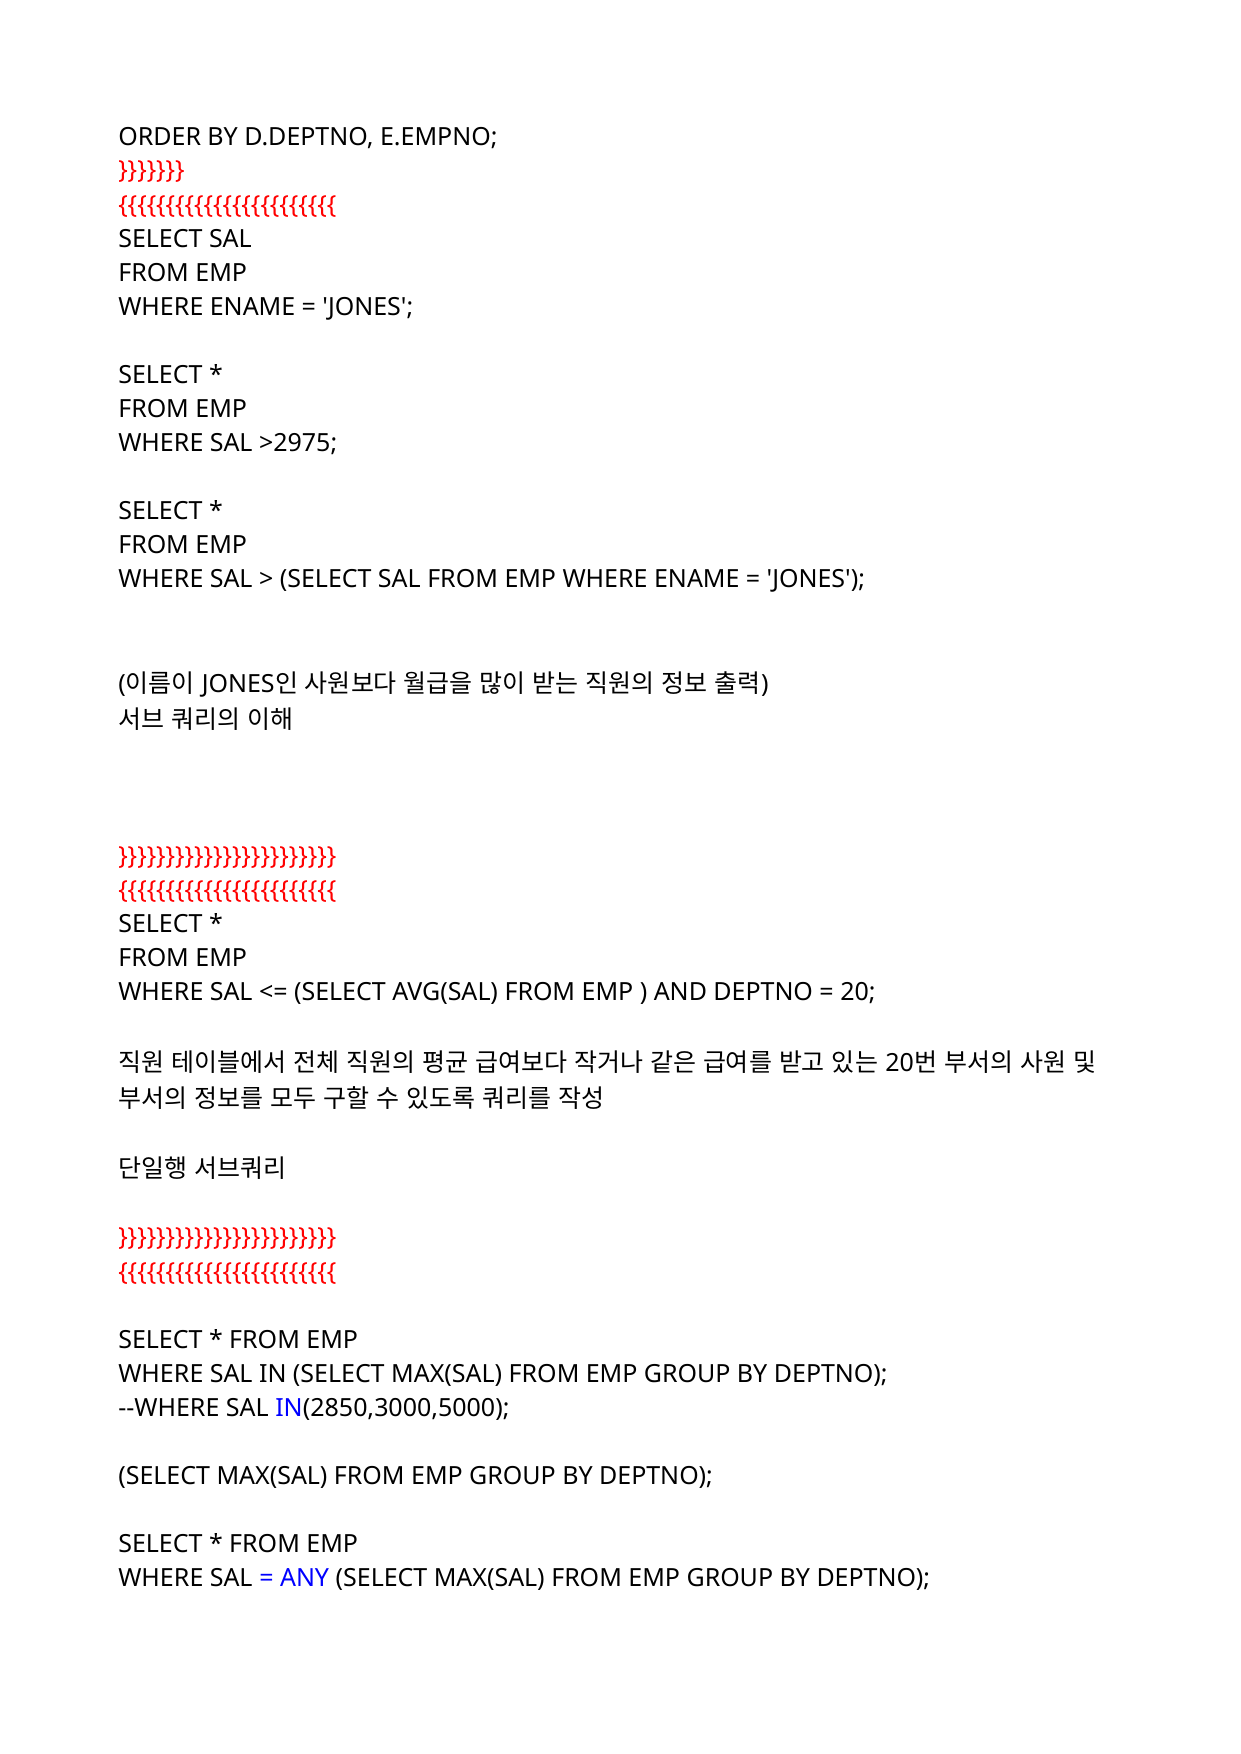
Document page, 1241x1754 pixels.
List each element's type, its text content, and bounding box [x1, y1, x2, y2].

text SELECT SAL [118, 220, 1122, 254]
text SELECT * [118, 357, 1122, 391]
text WHERE SAL IN (SELECT MAX(SAL) FROM EMP GROUP BY DEPTNO); [118, 1355, 1122, 1389]
text FROM EMP [118, 527, 1122, 561]
text WHERE SAL = ANY (SELECT MAX(SAL) FROM EMP GROUP BY DEPTNO); [118, 1560, 1122, 1594]
text }}}}}}} [118, 152, 1122, 186]
text (이름이 JONES인 사원보다 월급을 많이 받는 직원의 정보 출력) [118, 663, 1122, 699]
text ORDER BY D.DEPTNO, E.EMPNO; [118, 118, 1122, 152]
text WHERE SAL > (SELECT SAL FROM EMP WHERE ENAME = 'JONES'); [118, 561, 1122, 595]
text --WHERE SAL IN(2850,3000,5000); [118, 1389, 1122, 1423]
text {{{{{{{{{{{{{{{{{{{{{{{ [118, 186, 1122, 220]
text WHERE SAL >2975; [118, 425, 1122, 459]
text WHERE SAL <= (SELECT AVG(SAL) FROM EMP ) AND DEPTNO = 20; [118, 974, 1122, 1008]
text FROM EMP [118, 940, 1122, 974]
text SELECT * FROM EMP [118, 1321, 1122, 1355]
text SELECT * [118, 493, 1122, 527]
text FROM EMP [118, 391, 1122, 425]
text 서브 쿼리의 이해 [118, 699, 1122, 736]
text }}}}}}}}}}}}}}}}}}}}}}} [118, 1219, 1122, 1253]
text 단일행 서브쿼리 [118, 1149, 1122, 1185]
text (SELECT MAX(SAL) FROM EMP GROUP BY DEPTNO); [118, 1457, 1122, 1492]
text FROM EMP [118, 254, 1122, 288]
text WHERE ENAME = 'JONES'; [118, 288, 1122, 322]
text {{{{{{{{{{{{{{{{{{{{{{{ [118, 872, 1122, 906]
text 직원 테이블에서 전체 직원의 평균 급여보다 작거나 같은 급여를 받고 있는 20번 부서의 사원 및 부서의 정보를 모두 구할 수 있도록 쿼리를 작성 [118, 1042, 1122, 1115]
text }}}}}}}}}}}}}}}}}}}}}}} [118, 838, 1122, 872]
text SELECT * FROM EMP [118, 1526, 1122, 1560]
text SELECT * [118, 906, 1122, 940]
text {{{{{{{{{{{{{{{{{{{{{{{ [118, 1253, 1122, 1287]
